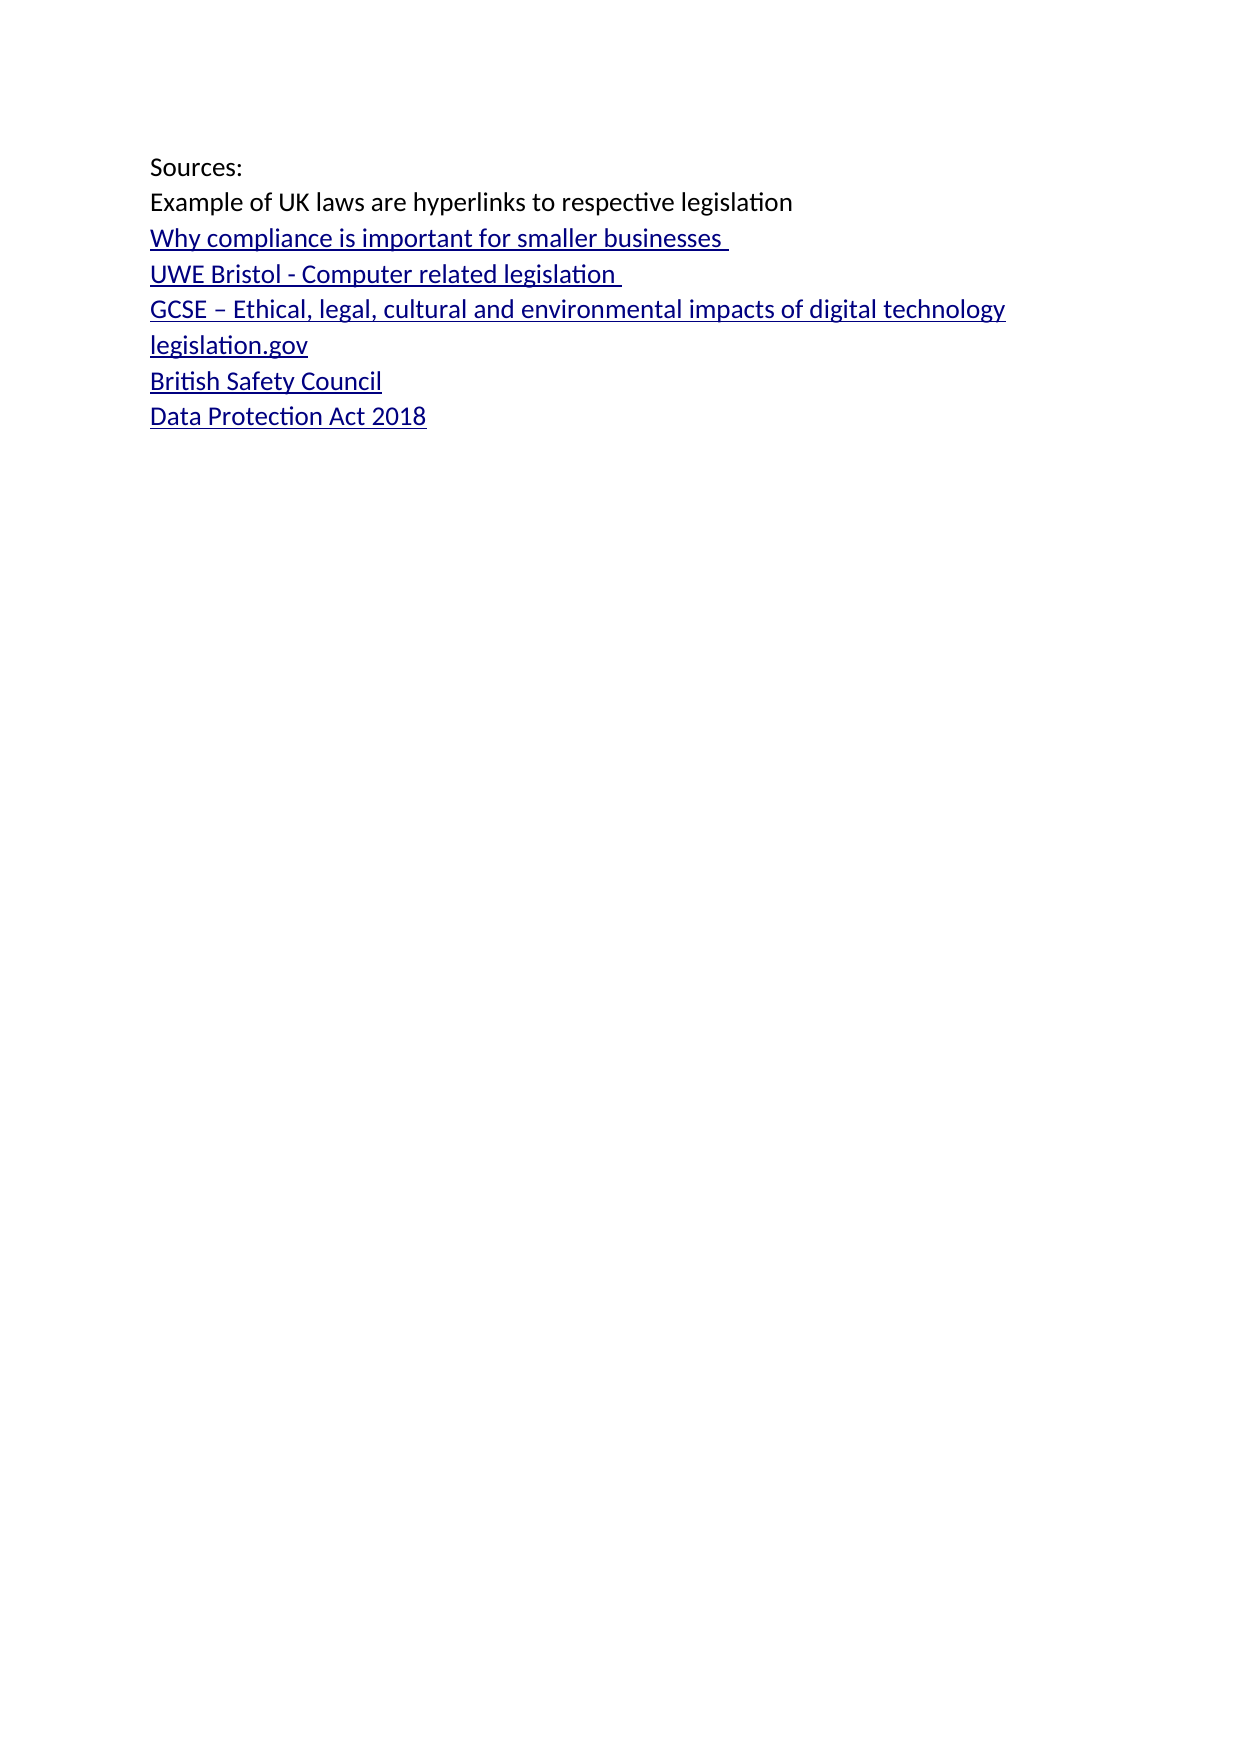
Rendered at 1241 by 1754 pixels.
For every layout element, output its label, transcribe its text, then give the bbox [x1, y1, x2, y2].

text Sources: Example of UK laws are hyperlinks to respective legislation Why compliance is important for smaller businesses UWE Bristol - Computer related legislation GCSE – Ethical, legal, cultural and environmental impacts of digital technology legislation.gov British Safety Council Data Protection Act 2018 [150, 150, 1090, 432]
